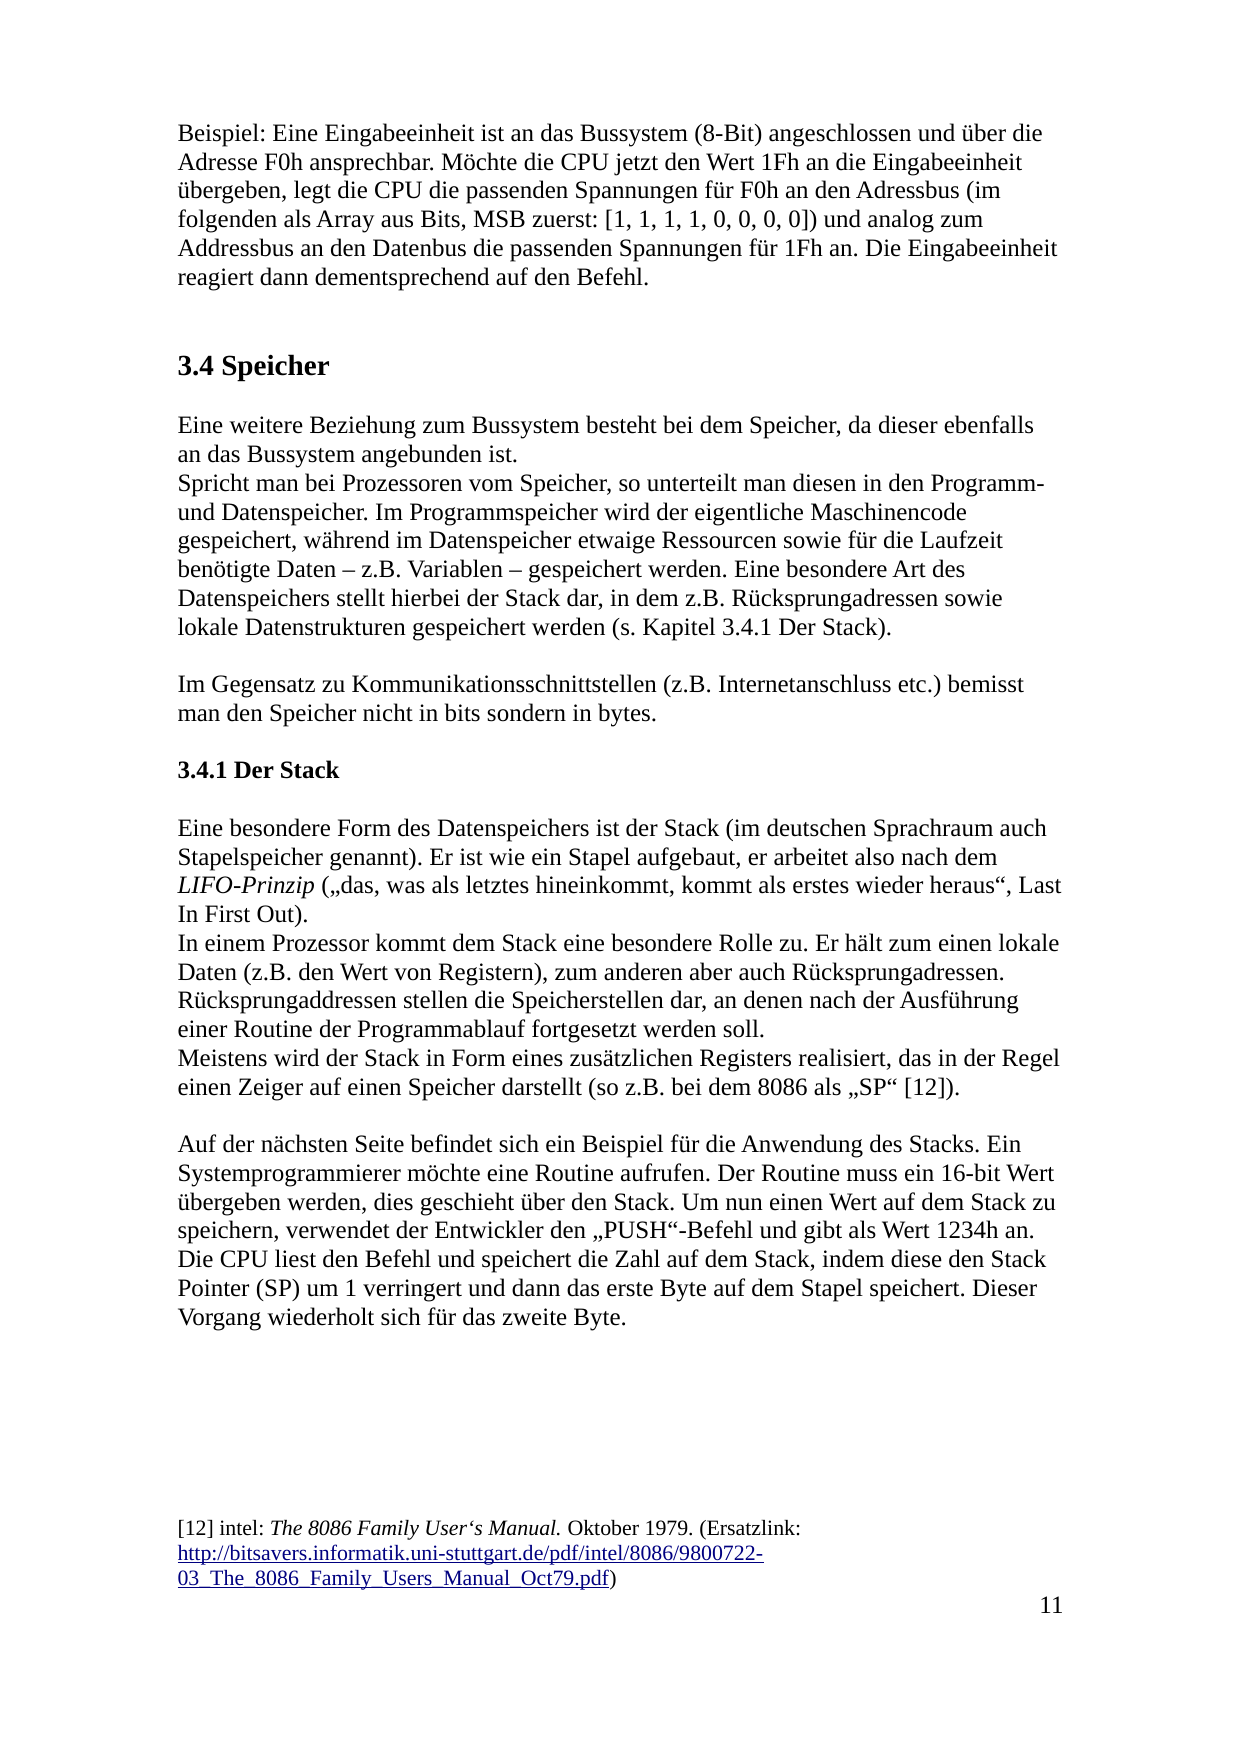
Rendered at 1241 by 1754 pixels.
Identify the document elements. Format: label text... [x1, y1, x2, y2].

text Beispiel: Eine Eingabeeinheit ist an das Bussystem (8-Bit) angeschlossen und über die Adresse F0h ansprechbar. Möchte die CPU jetzt den Wert 1Fh an die Eingabeeinheit übergeben, legt die CPU die passenden Spannungen für F0h an den Adressbus (im folgenden als Array aus Bits, MSB zuerst: [1, 1, 1, 1, 0, 0, 0, 0]) und analog zum Addressbus an den Datenbus die passenden Spannungen für 1Fh an. Die Eingabeeinheit reagiert dann dementsprechend auf den Befehl. [177, 118, 1063, 291]
text Rücksprungaddressen stellen die Speicherstellen dar, an denen nach der Ausführung einer Routine der Programmablauf fortgesetzt werden soll. [177, 985, 1063, 1043]
text Im Gegensatz zu Kommunikationsschnittstellen (z.B. Internetanschluss etc.) bemisst man den Speicher nicht in bits sondern in bytes. [177, 669, 1063, 727]
text In einem Prozessor kommt dem Stack eine besondere Rolle zu. Er hält zum einen lokale Daten (z.B. den Wert von Registern), zum anderen aber auch Rücksprungadressen. [177, 928, 1063, 985]
text 3.4 Speicher [177, 348, 1063, 382]
text Eine besondere Form des Datenspeichers ist der Stack (im deutschen Sprachraum auch Stapelspeicher genannt). Er ist wie ein Stapel aufgebaut, er arbeitet also nach dem LIFO-Prinzip („das, was als letztes hineinkommt, kommt als erstes wieder heraus“, Last In First Out). [177, 813, 1063, 928]
text [12] intel: The 8086 Family User‘s Manual. Oktober 1979. (Ersatzlink: http://bitsavers.informatik.uni-stuttgart.de/pdf/intel/8086/9800722-03_The_8086_Family_Users_Manual_Oct79.pdf) [177, 1515, 1063, 1591]
text Auf der nächsten Seite befindet sich ein Beispiel für die Anwendung des Stacks. Ein Systemprogrammierer möchte eine Routine aufrufen. Der Routine muss ein 16-bit Wert übergeben werden, dies geschieht über den Stack. Um nun einen Wert auf dem Stack zu speichern, verwendet der Entwickler den „PUSH“-Befehl und gibt als Wert 1234h an. Die CPU liest den Befehl und speichert die Zahl auf dem Stack, indem diese den Stack Pointer (SP) um 1 verringert und dann das erste Byte auf dem Stapel speichert. Dieser Vorgang wiederholt sich für das zweite Byte. [177, 1129, 1063, 1330]
text Meistens wird der Stack in Form eines zusätzlichen Registers realisiert, das in der Regel einen Zeiger auf einen Speicher darstellt (so z.B. bei dem 8086 als „SP“ [12]). [177, 1043, 1063, 1100]
text Eine weitere Beziehung zum Bussystem besteht bei dem Speicher, da dieser ebenfalls an das Bussystem angebunden ist. [177, 410, 1063, 468]
text Spricht man bei Prozessoren vom Speicher, so unterteilt man diesen in den Programm- und Datenspeicher. Im Programmspeicher wird der eigentliche Maschinencode gespeichert, während im Datenspeicher etwaige Ressourcen sowie für die Laufzeit benötigte Daten – z.B. Variablen – gespeichert werden. Eine besondere Art des Datenspeichers stellt hierbei der Stack dar, in dem z.B. Rücksprungadressen sowie lokale Datenstrukturen gespeichert werden (s. Kapitel 3.4.1 Der Stack). [177, 468, 1063, 640]
text 3.4.1 Der Stack [177, 755, 1063, 784]
text 11 [177, 1591, 1063, 1619]
